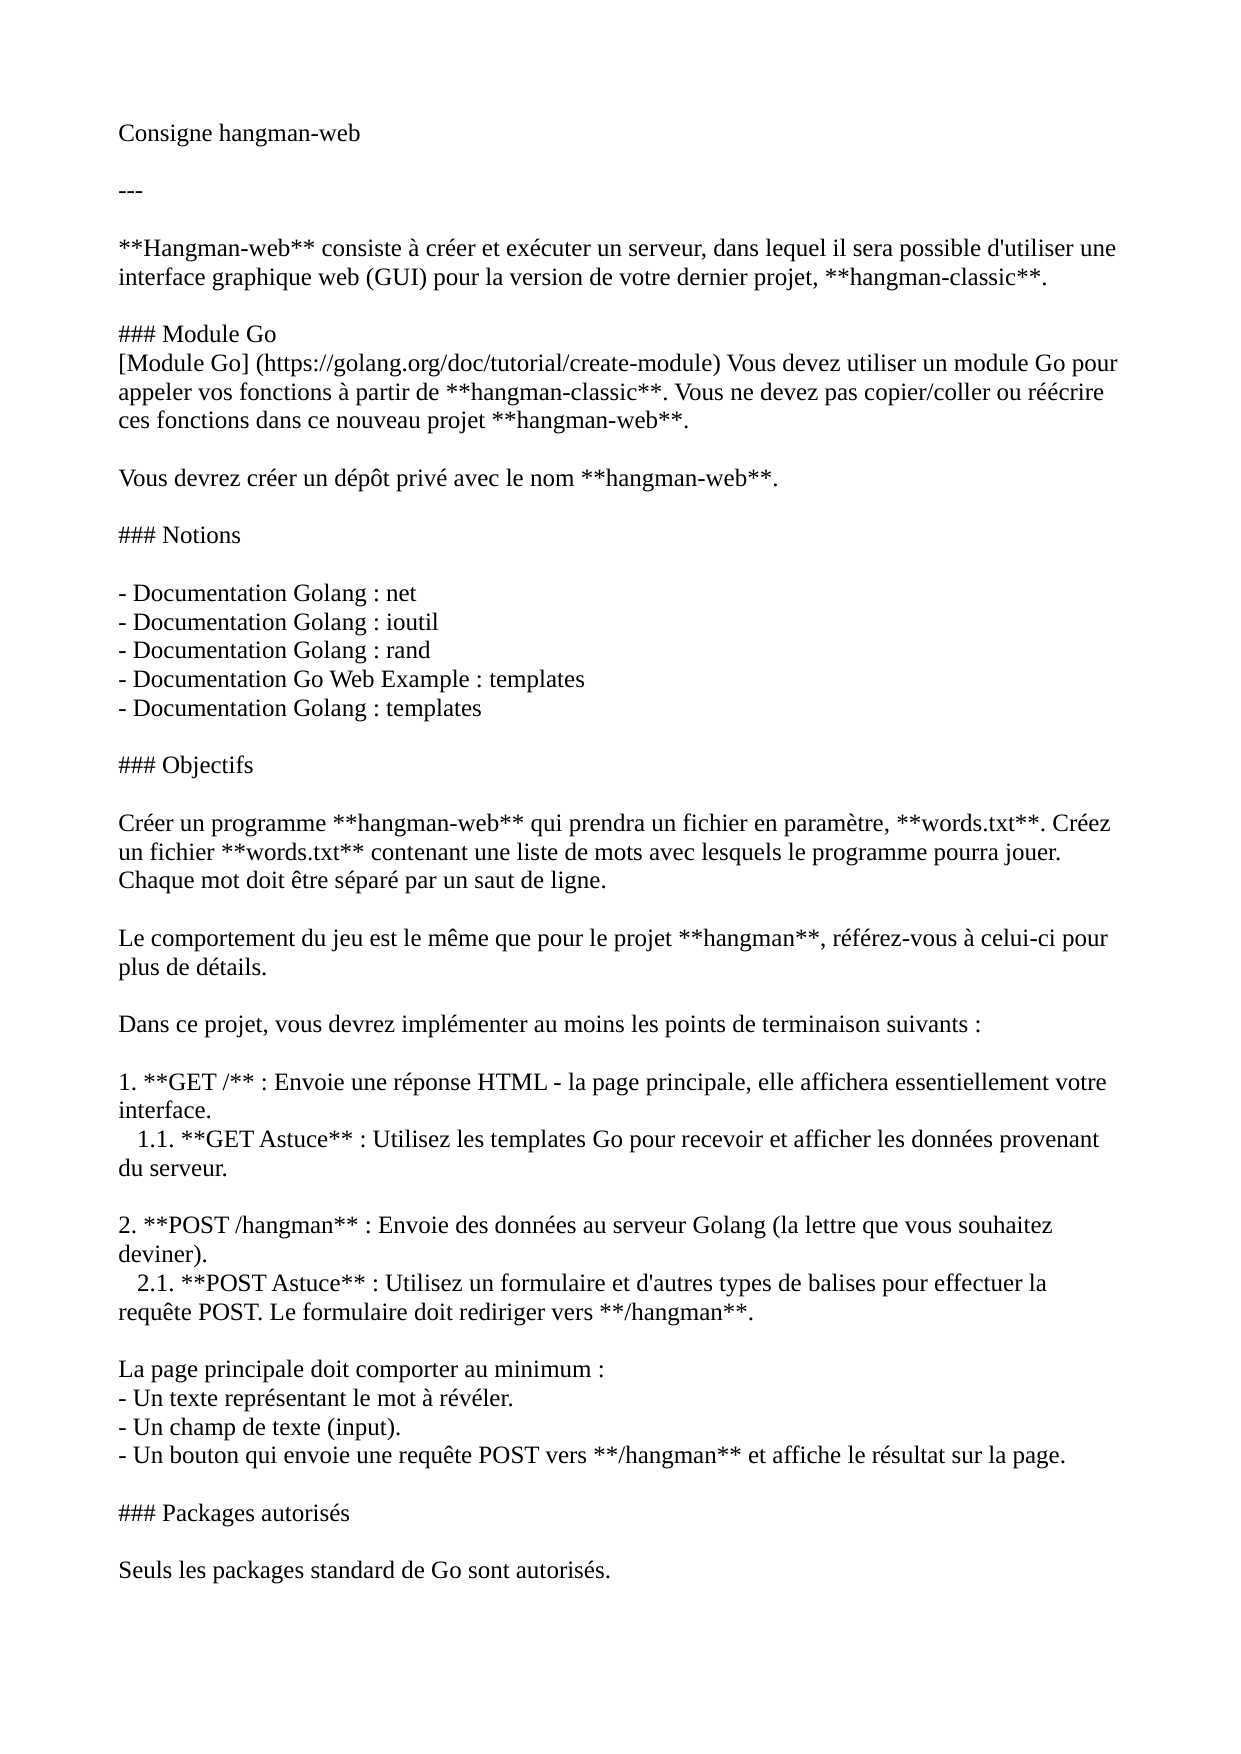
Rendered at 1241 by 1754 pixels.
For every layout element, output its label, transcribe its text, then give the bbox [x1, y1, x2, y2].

text Le comportement du jeu est le même que pour le projet **hangman**, référez-vous à celui-ci pour plus de détails. [118, 923, 1122, 981]
text - Un texte représentant le mot à révéler. [118, 1383, 1122, 1412]
text ### Packages autorisés [118, 1498, 1122, 1527]
text - Documentation Golang : rand [118, 636, 1122, 664]
text - Documentation Golang : ioutil [118, 607, 1122, 636]
text - Un champ de texte (input). [118, 1412, 1122, 1441]
text Seuls les packages standard de Go sont autorisés. [118, 1556, 1122, 1584]
text Consigne hangman-web [118, 118, 1122, 147]
text ### Module Go [118, 319, 1122, 348]
text - Documentation Go Web Example : templates [118, 664, 1122, 693]
text ### Objectifs [118, 751, 1122, 779]
text 1.1. **GET Astuce** : Utilisez les templates Go pour recevoir et afficher les données provenant du serveur. [118, 1124, 1122, 1182]
text 2. **POST /hangman** : Envoie des données au serveur Golang (la lettre que vous souhaitez deviner). [118, 1211, 1122, 1268]
text La page principale doit comporter au minimum : [118, 1354, 1122, 1383]
text [Module Go] (https://golang.org/doc/tutorial/create-module) Vous devez utiliser un module Go pour appeler vos fonctions à partir de **hangman-classic**. Vous ne devez pas copier/coller ou réécrire ces fonctions dans ce nouveau projet **hangman-web**. [118, 348, 1122, 434]
text Vous devrez créer un dépôt privé avec le nom **hangman-web**. [118, 463, 1122, 492]
text --- [118, 176, 1122, 204]
text 1. **GET /** : Envoie une réponse HTML - la page principale, elle affichera essentiellement votre interface. [118, 1067, 1122, 1124]
text - Documentation Golang : net [118, 578, 1122, 607]
text - Un bouton qui envoie une requête POST vers **/hangman** et affiche le résultat sur la page. [118, 1441, 1122, 1469]
text Dans ce projet, vous devrez implémenter au moins les points de terminaison suivants : [118, 1009, 1122, 1038]
text 2.1. **POST Astuce** : Utilisez un formulaire et d'autres types de balises pour effectuer la requête POST. Le formulaire doit rediriger vers **/hangman**. [118, 1268, 1122, 1326]
text **Hangman-web** consiste à créer et exécuter un serveur, dans lequel il sera possible d'utiliser une interface graphique web (GUI) pour la version de votre dernier projet, **hangman-classic**. [118, 233, 1122, 291]
text - Documentation Golang : templates [118, 693, 1122, 722]
text ### Notions [118, 521, 1122, 549]
text Créer un programme **hangman-web** qui prendra un fichier en paramètre, **words.txt**. Créez un fichier **words.txt** contenant une liste de mots avec lesquels le programme pourra jouer. Chaque mot doit être séparé par un saut de ligne. [118, 808, 1122, 894]
